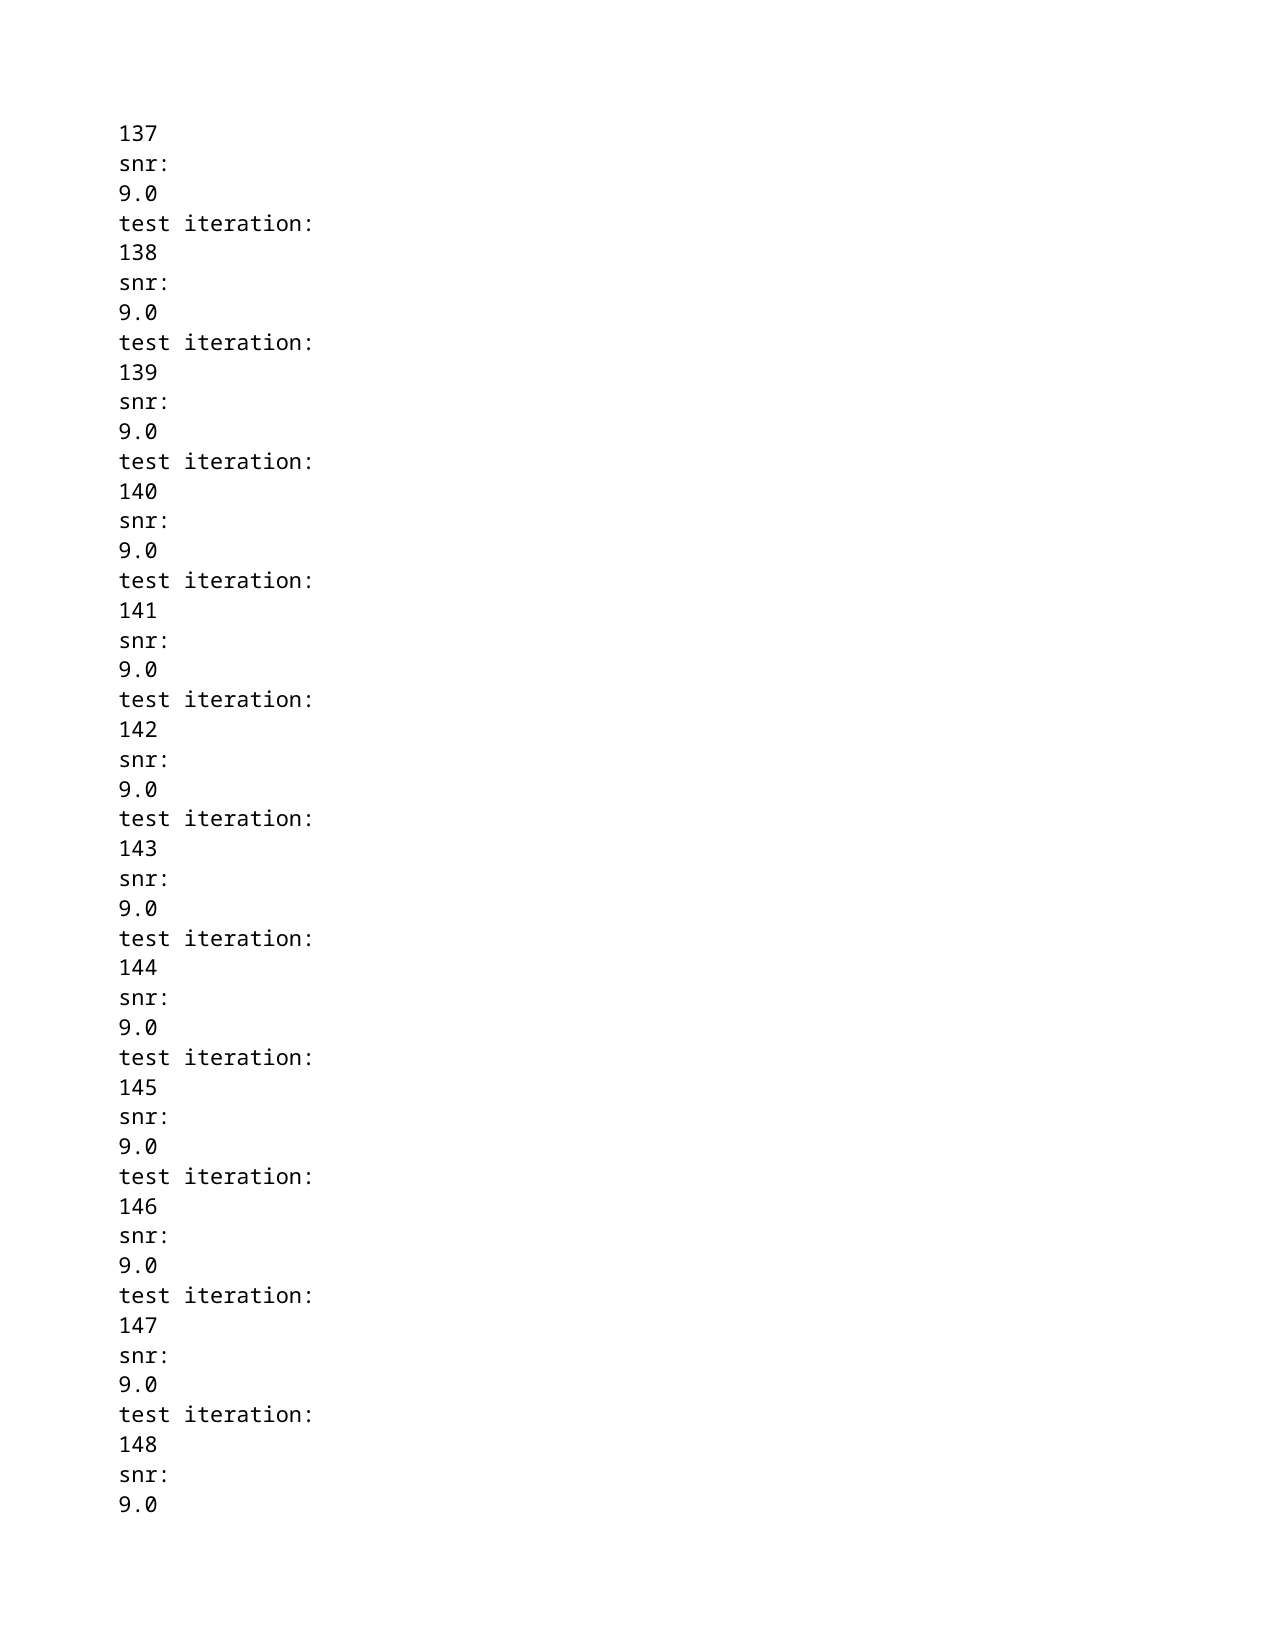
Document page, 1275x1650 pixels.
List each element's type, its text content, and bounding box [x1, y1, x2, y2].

text test iteration: [118, 327, 1157, 356]
text snr: [118, 744, 1157, 773]
text snr: [118, 1220, 1157, 1250]
text test iteration: [118, 803, 1157, 833]
text 9.0 [118, 654, 1157, 684]
text 9.0 [118, 1369, 1157, 1399]
text snr: [118, 624, 1157, 654]
text 9.0 [118, 1012, 1157, 1042]
text test iteration: [118, 1042, 1157, 1071]
text test iteration: [118, 446, 1157, 476]
text 140 [118, 476, 1157, 505]
text 9.0 [118, 535, 1157, 565]
text snr: [118, 1459, 1157, 1488]
text snr: [118, 267, 1157, 297]
text 145 [118, 1071, 1157, 1101]
text 141 [118, 595, 1157, 624]
text 9.0 [118, 773, 1157, 803]
text snr: [118, 148, 1157, 178]
text 146 [118, 1191, 1157, 1220]
text snr: [118, 1101, 1157, 1131]
text 9.0 [118, 416, 1157, 446]
text test iteration: [118, 922, 1157, 952]
text 9.0 [118, 1131, 1157, 1161]
text 144 [118, 952, 1157, 982]
text snr: [118, 505, 1157, 535]
text test iteration: [118, 207, 1157, 237]
text test iteration: [118, 1161, 1157, 1191]
text snr: [118, 386, 1157, 416]
text snr: [118, 982, 1157, 1012]
text snr: [118, 863, 1157, 893]
text 9.0 [118, 893, 1157, 922]
text 9.0 [118, 297, 1157, 327]
text 147 [118, 1310, 1157, 1339]
text 138 [118, 237, 1157, 267]
text 137 [118, 118, 1157, 148]
text test iteration: [118, 684, 1157, 714]
text test iteration: [118, 1399, 1157, 1429]
text 142 [118, 714, 1157, 744]
text 143 [118, 833, 1157, 863]
text 148 [118, 1429, 1157, 1459]
text 9.0 [118, 178, 1157, 207]
text test iteration: [118, 1280, 1157, 1310]
text snr: [118, 1339, 1157, 1369]
text test iteration: [118, 565, 1157, 595]
text 9.0 [118, 1488, 1157, 1518]
text 9.0 [118, 1250, 1157, 1280]
text 139 [118, 356, 1157, 386]
